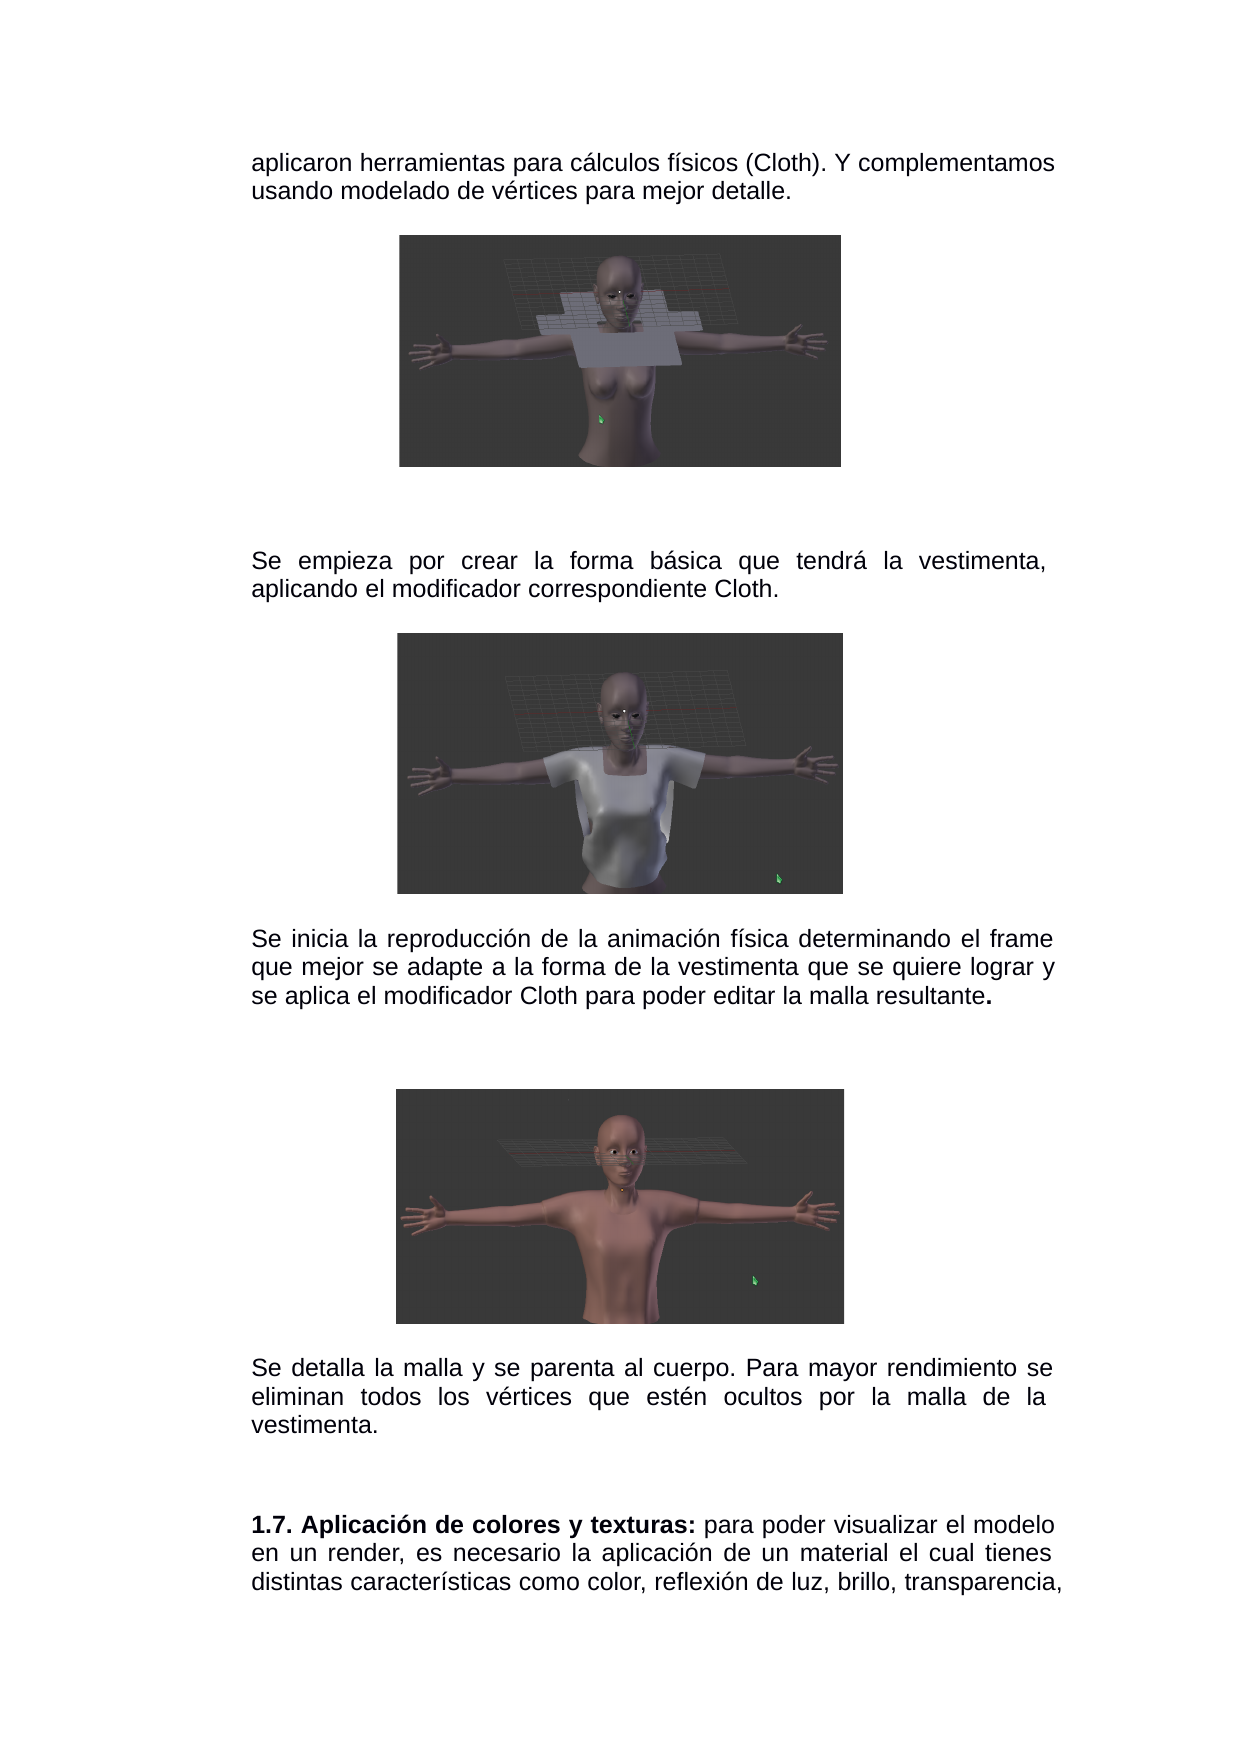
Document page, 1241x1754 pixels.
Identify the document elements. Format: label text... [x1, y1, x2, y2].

text aplicaron herramientas para cálculos físicos (Cloth). Y complementamos usando modelado de vértices para mejor detalle. [177, 148, 1063, 205]
text Se empieza por crear la forma básica que tendrá la vestimenta, aplicando el modificador correspondiente Cloth. [177, 546, 1063, 603]
picture [399, 235, 841, 467]
text Se detalla la malla y se parenta al cuerpo. Para mayor rendimiento se eliminan todos los vértices que estén ocultos por la malla de la vestimenta. [177, 1353, 1063, 1439]
text 1.7. Aplicación de colores y texturas: para poder visualizar el modelo en un render, es necesario la aplicación de un material el cual tienes distintas características como color, reflexión de luz, brillo, transparencia, [177, 1510, 1063, 1596]
text Se inicia la reproducción de la animación física determinando el frame que mejor se adapte a la forma de la vestimenta que se quiere lograr y se aplica el modificador Cloth para poder editar la malla resultante. [177, 923, 1063, 1010]
picture [397, 633, 843, 894]
picture [396, 1089, 845, 1324]
